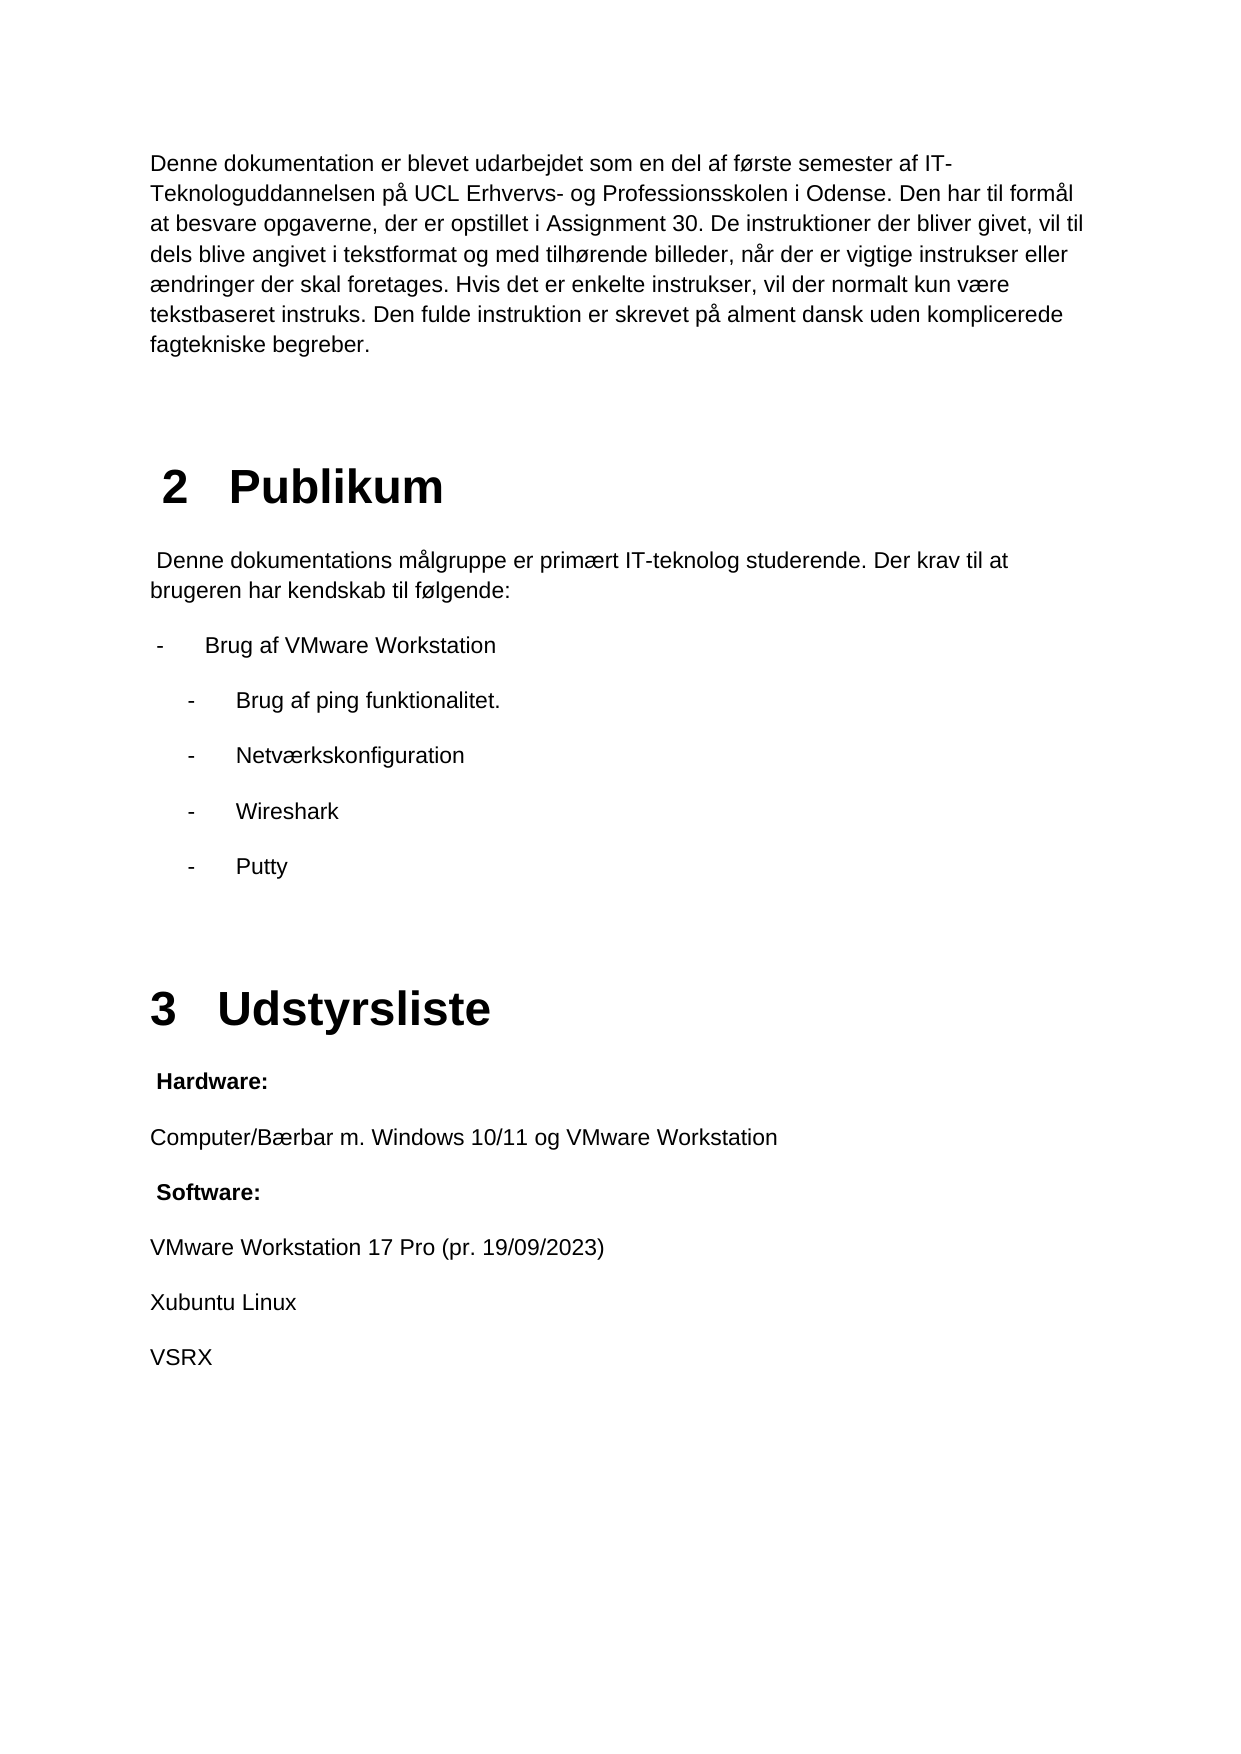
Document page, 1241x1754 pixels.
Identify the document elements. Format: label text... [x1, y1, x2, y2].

text - Putty [187, 853, 1090, 879]
text - Netværkskonfiguration [187, 742, 1090, 769]
subtitle 3 Udstyrsliste [150, 980, 1090, 1035]
text - Wireshark [187, 798, 1090, 824]
text - Brug af ping funktionalitet. [187, 687, 1090, 714]
text VSRX [150, 1344, 1090, 1401]
text Software: [150, 1179, 1090, 1205]
text Xubuntu Linux [150, 1289, 1090, 1316]
text Denne dokumentations målgruppe er primært IT-teknolog studerende. Der krav til at brugeren har kendskab til følgende: [150, 547, 1090, 603]
text Denne dokumentation er blevet udarbejdet som en del af første semester af IT-Teknologuddannelsen på UCL Erhvervs- og Professionsskolen i Odense. Den har til formål at besvare opgaverne, der er opstillet i Assignment 30. De instruktioner der bliver givet, vil til dels blive angivet i tekstformat og med tilhørende billeder, når der er vigtige instrukser eller ændringer der skal foretages. Hvis det er enkelte instrukser, vil der normalt kun være tekstbaseret instruks. Den fulde instruktion er skrevet på alment dansk uden komplicerede fagtekniske begreber. [150, 150, 1090, 358]
subtitle 2 Publikum [150, 458, 1090, 513]
text VMware Workstation 17 Pro (pr. 19/09/2023) [150, 1234, 1090, 1260]
text Computer/Bærbar m. Windows 10/11 og VMware Workstation [150, 1123, 1090, 1150]
text - Brug af VMware Workstation [150, 632, 1090, 658]
text Hardware: [150, 1068, 1090, 1095]
